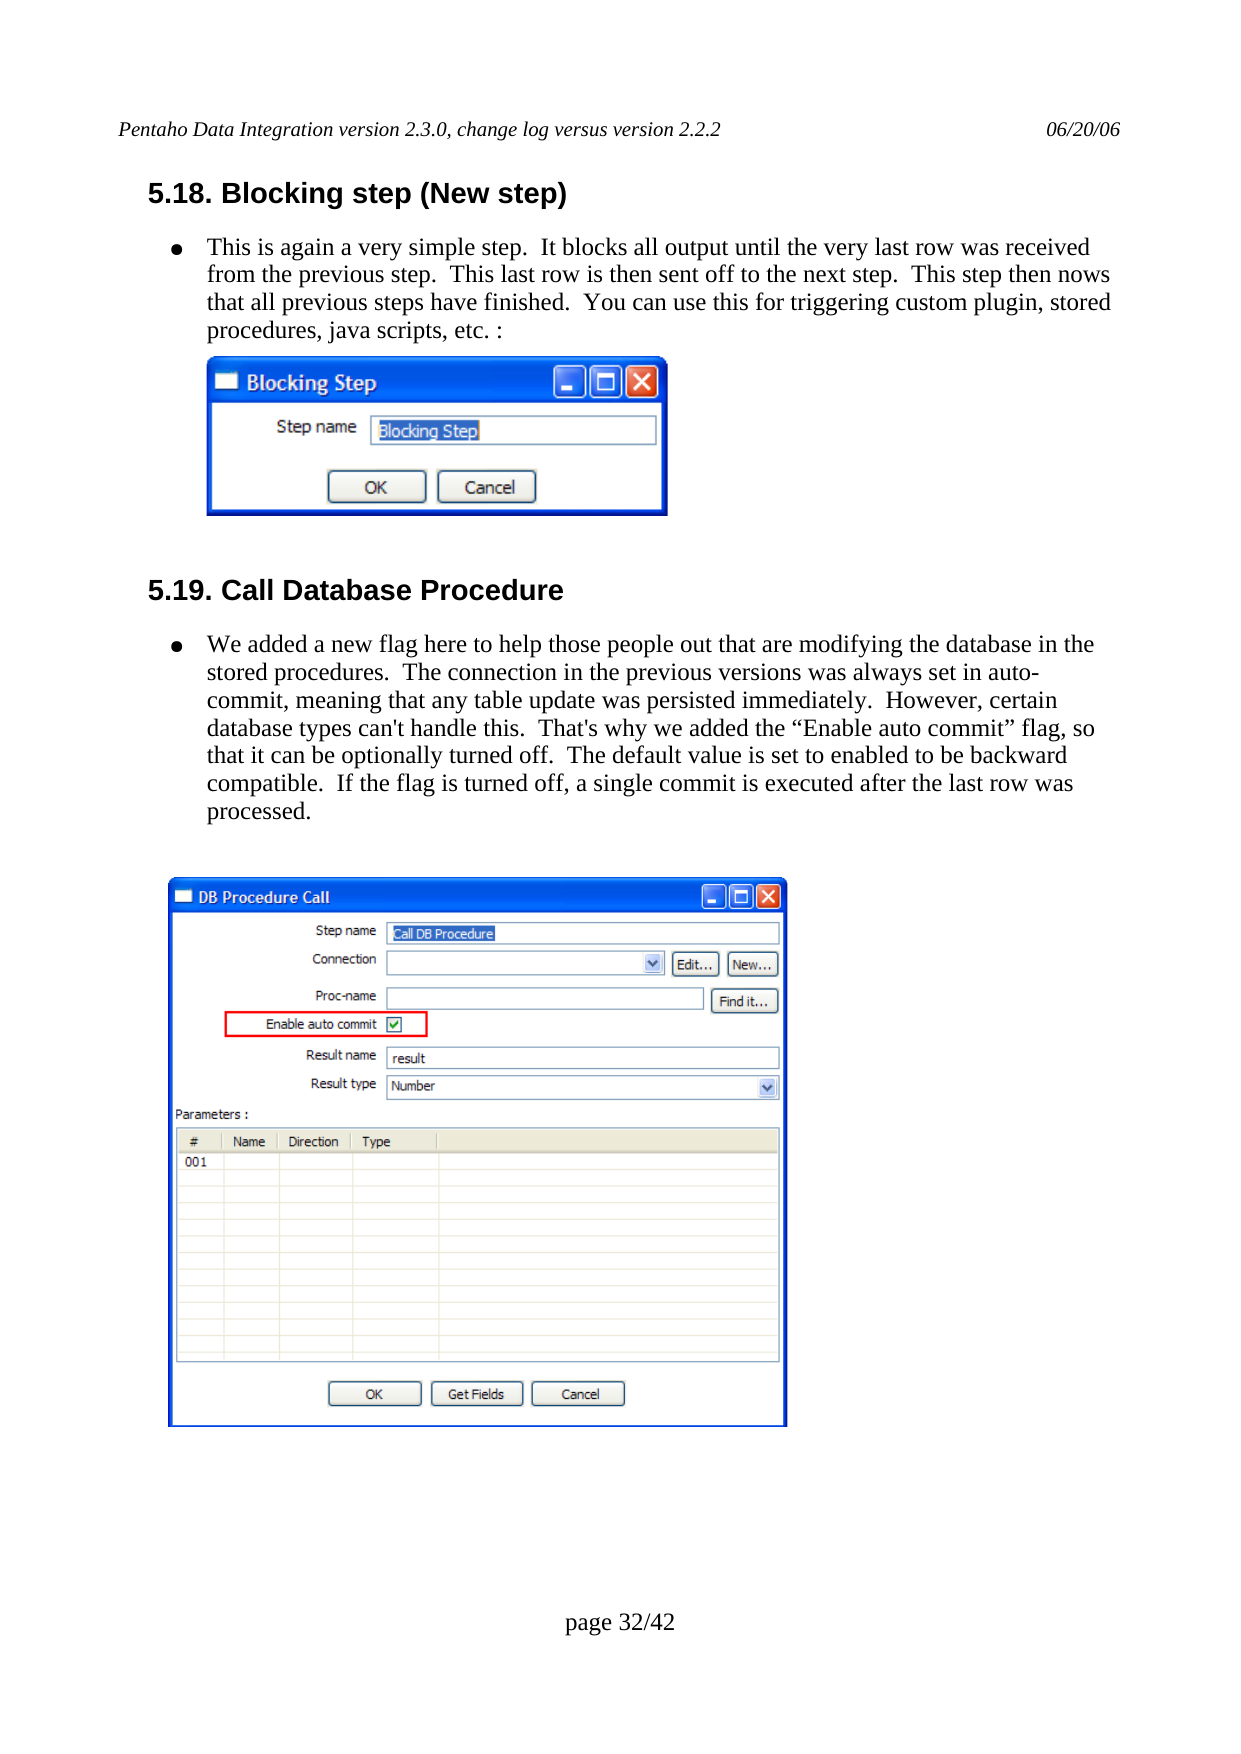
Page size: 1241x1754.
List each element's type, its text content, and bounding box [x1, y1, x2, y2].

list This is again a very simple step. It blocks all output until the very last row was received from the previous step. This last row is then sent off to the next step. This step then nows that all previous steps have finished. You can use this for triggering custom plugin, stored procedures, java scripts, etc. : [207, 233, 1122, 344]
subtitle Blocking step (New step) [148, 177, 1122, 209]
subtitle Call Database Procedure [148, 574, 1122, 607]
list We added a new flag here to help those people out that are modifying the database in the stored procedures. The connection in the previous versions was always set in auto-commit, meaning that any table update was persisted immediately. However, certain database types can't handle this. That's why we added the “Enable auto commit” flag, so that it can be optionally turned off. The default value is set to enabled to be backward compatible. If the flag is turned off, a single commit is executed after the last row was processed. [207, 631, 1122, 824]
picture [206, 356, 668, 516]
